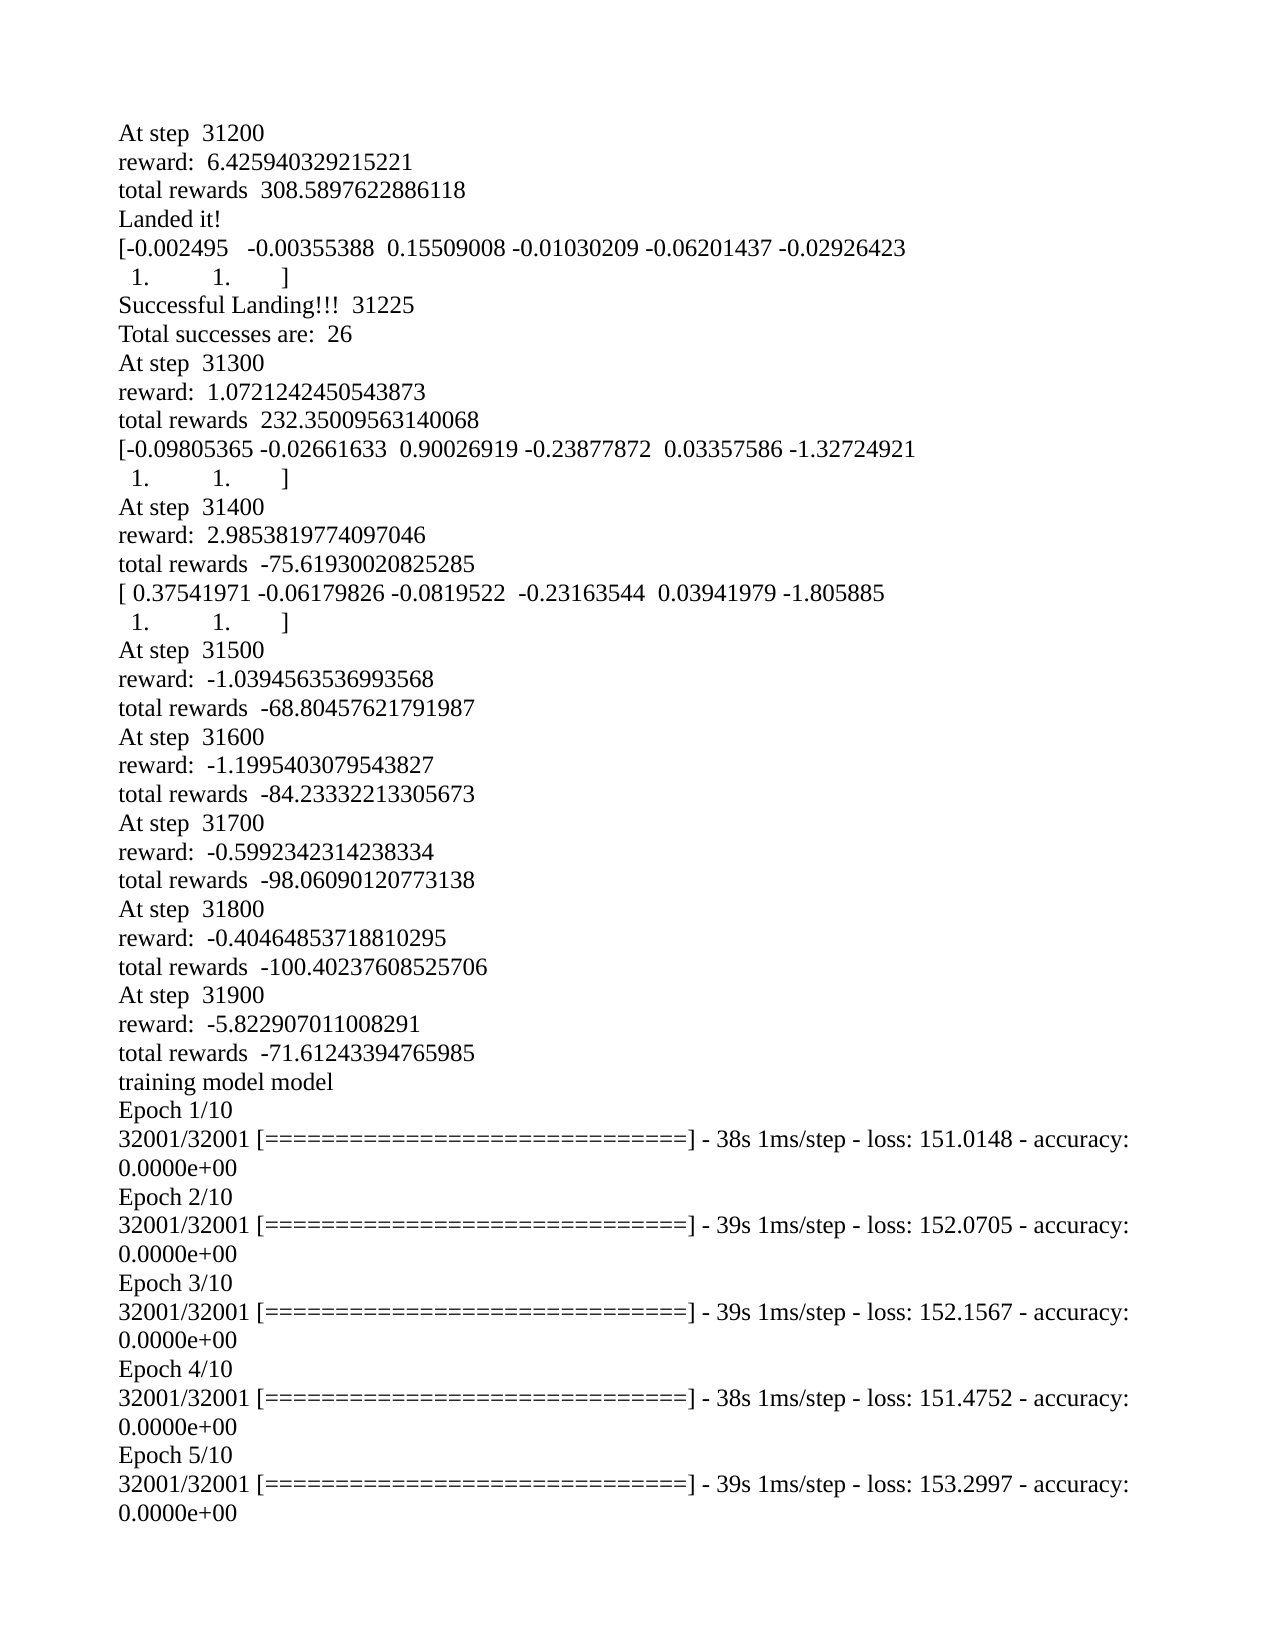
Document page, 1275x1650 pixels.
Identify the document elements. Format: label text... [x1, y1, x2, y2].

text Epoch 3/10 [118, 1268, 1157, 1297]
text total rewards -68.80457621791987 [118, 693, 1157, 722]
text Epoch 4/10 [118, 1354, 1157, 1383]
text 32001/32001 [==============================] - 38s 1ms/step - loss: 151.0148 - accuracy: 0.0000e+00 [118, 1124, 1157, 1182]
text [-0.09805365 -0.02661633 0.90026919 -0.23877872 0.03357586 -1.32724921 [118, 434, 1157, 463]
text [ 0.37541971 -0.06179826 -0.0819522 -0.23163544 0.03941979 -1.805885 [118, 578, 1157, 607]
text At step 31200 [118, 118, 1157, 147]
text total rewards -98.06090120773138 [118, 866, 1157, 894]
text At step 31500 [118, 636, 1157, 664]
text total rewards 308.5897622886118 [118, 176, 1157, 204]
text Epoch 5/10 [118, 1441, 1157, 1469]
text 1. 1. ] [118, 607, 1157, 636]
text training model model [118, 1067, 1157, 1096]
text reward: 6.425940329215221 [118, 147, 1157, 176]
text total rewards -100.40237608525706 [118, 952, 1157, 981]
text At step 31600 [118, 722, 1157, 751]
text reward: -0.40464853718810295 [118, 923, 1157, 952]
text Landed it! [118, 204, 1157, 233]
text 1. 1. ] [118, 262, 1157, 291]
text Successful Landing!!! 31225 [118, 291, 1157, 319]
text At step 31800 [118, 894, 1157, 923]
text reward: -1.1995403079543827 [118, 751, 1157, 779]
text reward: -5.822907011008291 [118, 1009, 1157, 1038]
text total rewards -84.23332213305673 [118, 779, 1157, 808]
text 32001/32001 [==============================] - 39s 1ms/step - loss: 153.2997 - accuracy: 0.0000e+00 [118, 1469, 1157, 1527]
text total rewards -75.61930020825285 [118, 549, 1157, 578]
text total rewards -71.61243394765985 [118, 1038, 1157, 1067]
text reward: 1.0721242450543873 [118, 377, 1157, 406]
text 1. 1. ] [118, 463, 1157, 492]
text total rewards 232.35009563140068 [118, 406, 1157, 434]
text 32001/32001 [==============================] - 39s 1ms/step - loss: 152.1567 - accuracy: 0.0000e+00 [118, 1297, 1157, 1354]
text 32001/32001 [==============================] - 38s 1ms/step - loss: 151.4752 - accuracy: 0.0000e+00 [118, 1383, 1157, 1441]
text Total successes are: 26 [118, 319, 1157, 348]
text Epoch 2/10 [118, 1182, 1157, 1211]
text Epoch 1/10 [118, 1096, 1157, 1124]
text [-0.002495 -0.00355388 0.15509008 -0.01030209 -0.06201437 -0.02926423 [118, 233, 1157, 262]
text reward: 2.9853819774097046 [118, 521, 1157, 549]
text 32001/32001 [==============================] - 39s 1ms/step - loss: 152.0705 - accuracy: 0.0000e+00 [118, 1211, 1157, 1268]
text At step 31400 [118, 492, 1157, 521]
text At step 31700 [118, 808, 1157, 837]
text reward: -0.5992342314238334 [118, 837, 1157, 866]
text At step 31900 [118, 981, 1157, 1009]
text At step 31300 [118, 348, 1157, 377]
text reward: -1.0394563536993568 [118, 664, 1157, 693]
